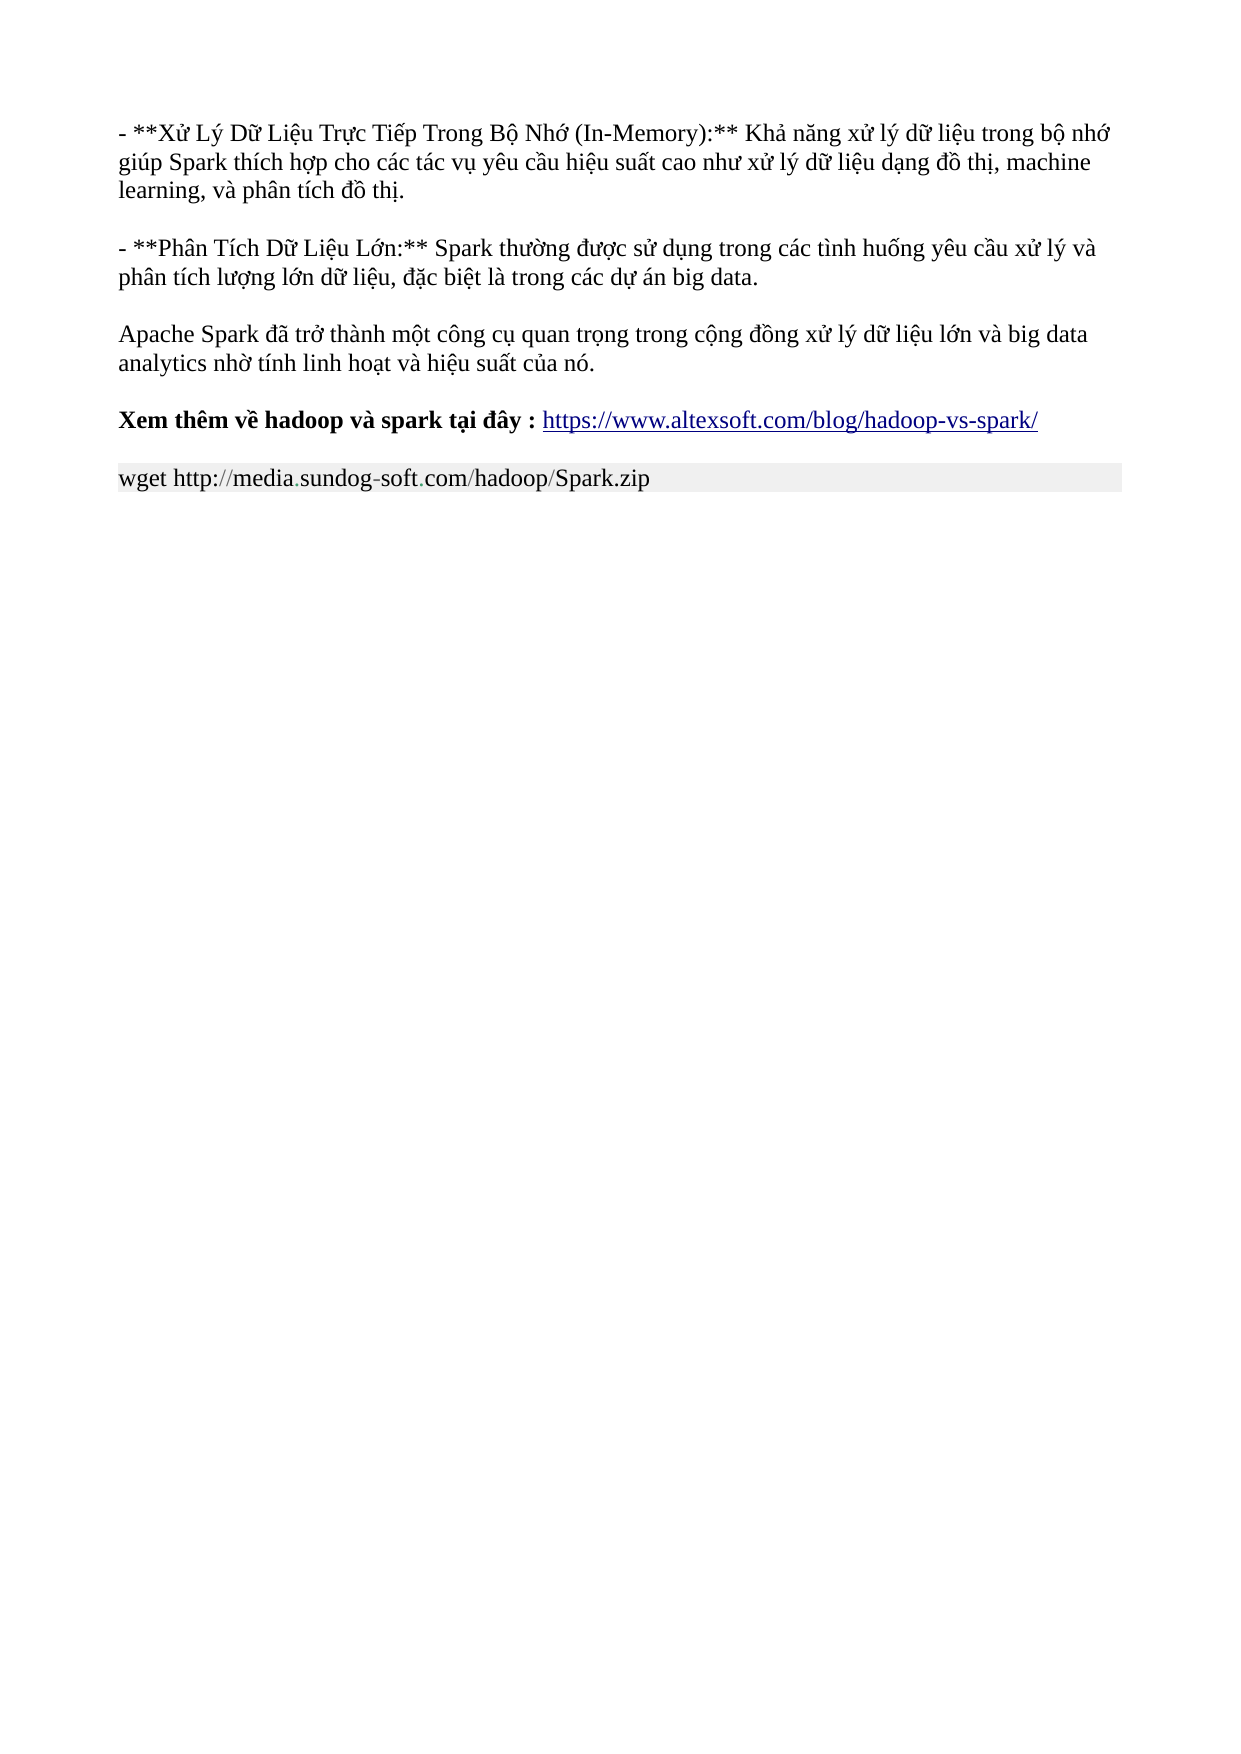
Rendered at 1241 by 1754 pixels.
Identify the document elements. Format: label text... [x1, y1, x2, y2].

text - **Phân Tích Dữ Liệu Lớn:** Spark thường được sử dụng trong các tình huống yêu cầu xử lý và phân tích lượng lớn dữ liệu, đặc biệt là trong các dự án big data. [118, 233, 1122, 291]
text - **Xử Lý Dữ Liệu Trực Tiếp Trong Bộ Nhớ (In-Memory):** Khả năng xử lý dữ liệu trong bộ nhớ giúp Spark thích hợp cho các tác vụ yêu cầu hiệu suất cao như xử lý dữ liệu dạng đồ thị, machine learning, và phân tích đồ thị. [118, 118, 1122, 204]
text wget http://media.sundog-soft.com/hadoop/Spark.zip [118, 463, 1122, 492]
text Apache Spark đã trở thành một công cụ quan trọng trong cộng đồng xử lý dữ liệu lớn và big data analytics nhờ tính linh hoạt và hiệu suất của nó. [118, 319, 1122, 377]
text Xem thêm về hadoop và spark tại đây : https://www.altexsoft.com/blog/hadoop-vs-spark/ [118, 406, 1122, 434]
